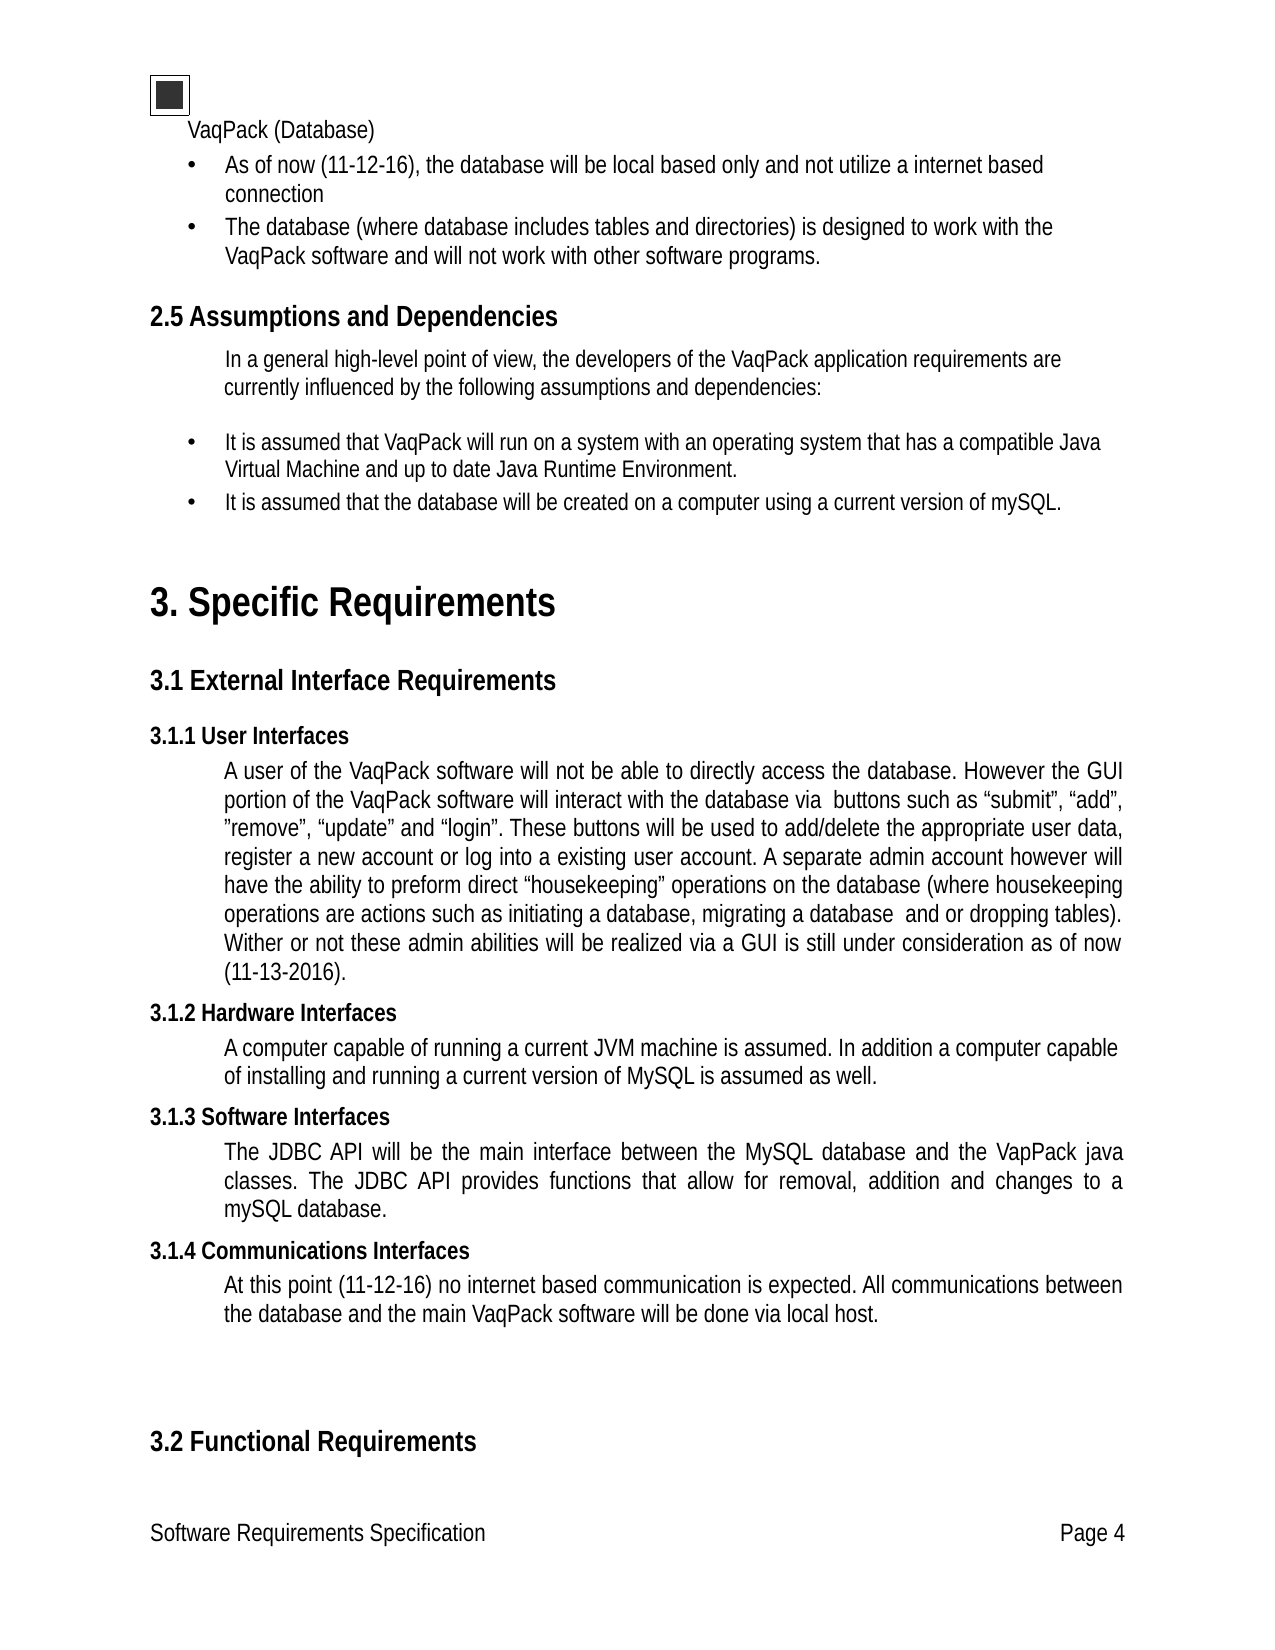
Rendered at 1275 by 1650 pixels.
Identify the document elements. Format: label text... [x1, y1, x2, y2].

list As of now (11-12-16), the database will be local based only and not utilize a internet based connection [187, 150, 1125, 207]
text A computer capable of running a current JVM machine is assumed. In addition a computer capable of installing and running a current version of MySQL is assumed as well. [224, 1032, 1125, 1090]
list It is assumed that VaqPack will run on a system with an operating system that has a compatible Java Virtual Machine and up to date Java Runtime Environment. [187, 428, 1125, 483]
subtitle 3.1 External Interface Requirements [150, 663, 1125, 696]
list The database (where database includes tables and directories) is designed to work with the VaqPack software and will not work with other software programs. [187, 212, 1125, 269]
subtitle 3.1.1 User Interfaces [150, 721, 1125, 750]
list It is assumed that the database will be created on a computer using a current version of mySQL. [187, 487, 1125, 515]
subtitle 3.1.3 Software Interfaces [150, 1102, 1125, 1131]
text At this point (11-12-16) no internet based communication is expected. All communications between the database and the main VaqPack software will be done via local host. [224, 1271, 1125, 1328]
subtitle 3.2 Functional Requirements [150, 1424, 1125, 1457]
text In a general high-level point of view, the developers of the VaqPack application requirements are currently influenced by the following assumptions and dependencies: [150, 345, 1125, 400]
subtitle 3. Specific Requirements [150, 577, 1125, 625]
subtitle 3.1.4 Communications Interfaces [150, 1236, 1125, 1264]
subtitle 3.1.2 Hardware Interfaces [150, 998, 1125, 1026]
text A user of the VaqPack software will not be able to directly access the database. However the GUI portion of the VaqPack software will interact with the database via buttons such as “submit”, “add”, ”remove”, “update” and “login”. These buttons will be used to add/delete the appropriate user data, register a new account or log into a existing user account. A separate admin account however will have the ability to preform direct “housekeeping” operations on the database (where housekeeping operations are actions such as initiating a database, migrating a database and or dropping tables). Wither or not these admin abilities will be realized via a GUI is still under consideration as of now (11-13-2016). [224, 756, 1125, 985]
text The JDBC API will be the main interface between the MySQL database and the VapPack java classes. The JDBC API provides functions that allow for removal, addition and changes to a mySQL database. [224, 1137, 1125, 1223]
subtitle 2.5 Assumptions and Dependencies [150, 299, 1125, 333]
